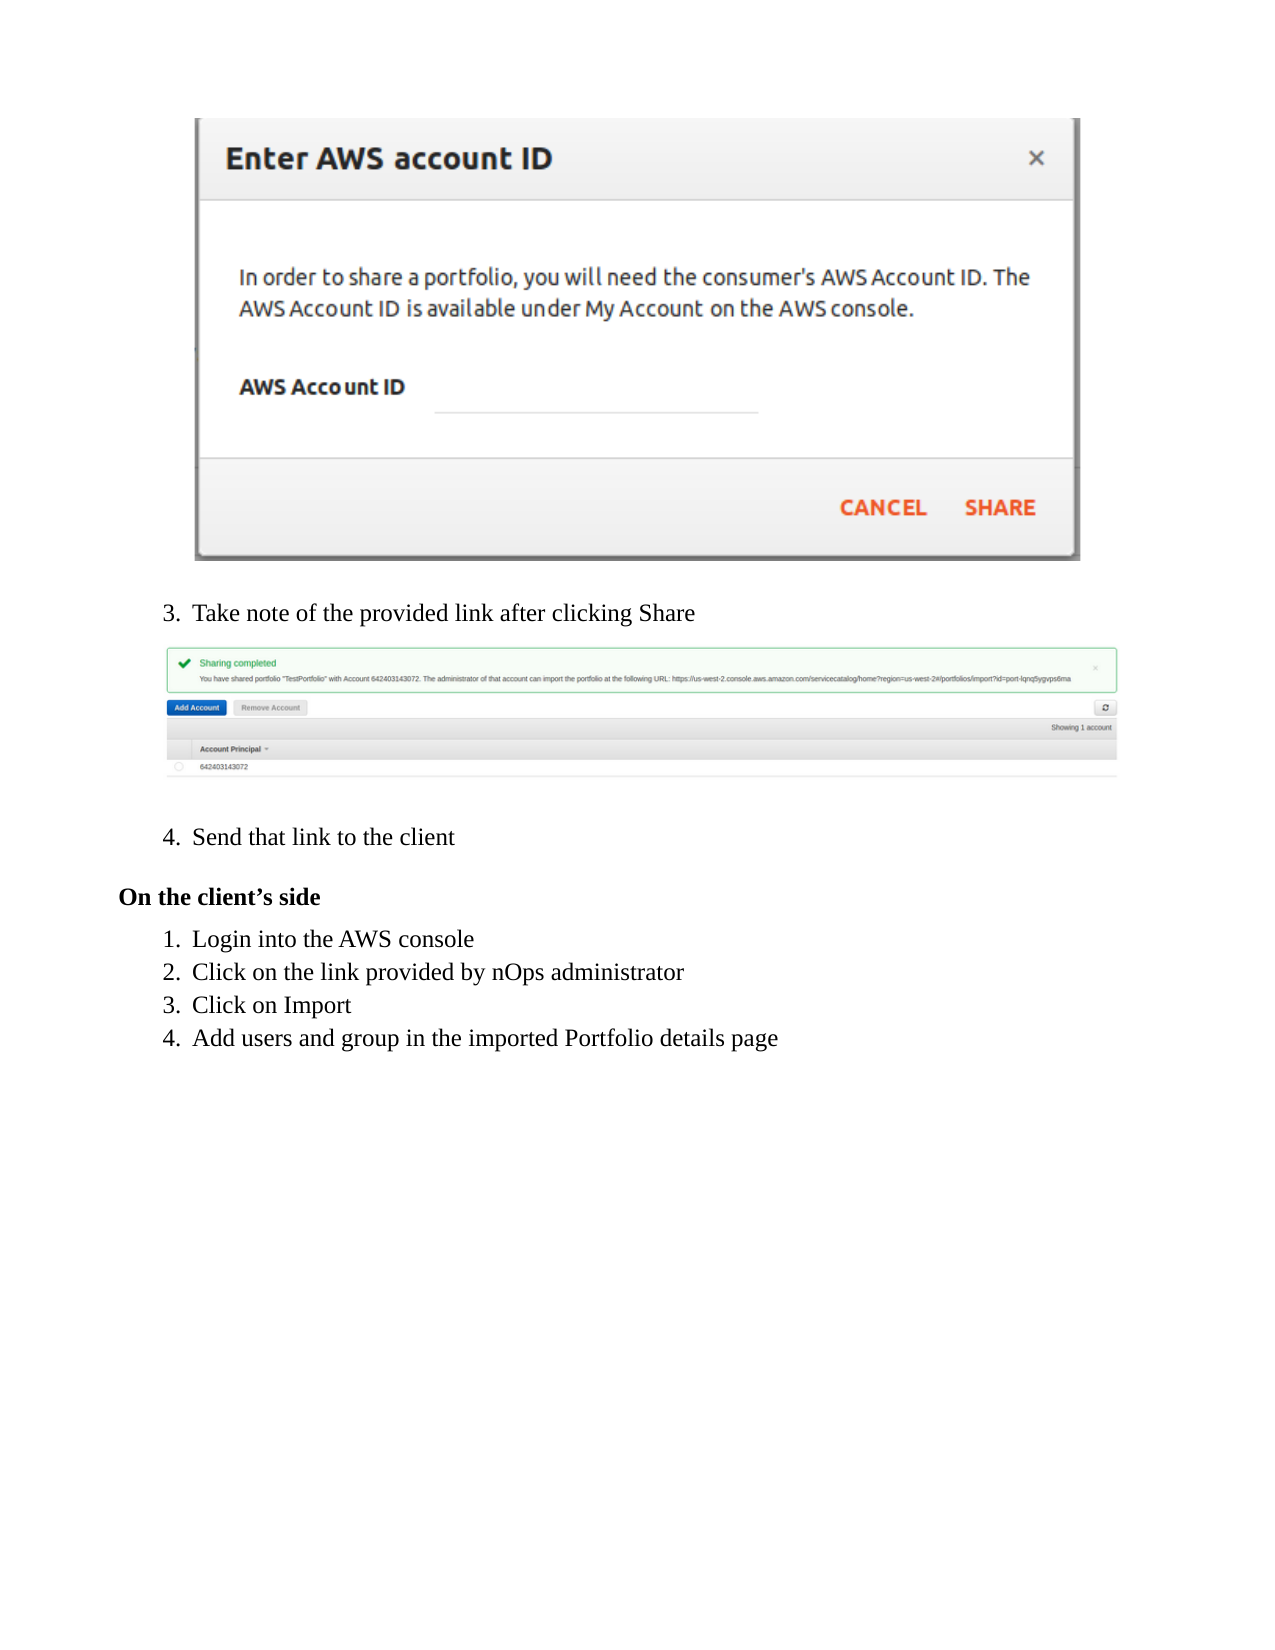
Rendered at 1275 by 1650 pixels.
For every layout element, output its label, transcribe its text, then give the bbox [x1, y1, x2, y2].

picture [140, 630, 1135, 786]
list Send that link to the client [162, 822, 1157, 851]
list Login into the AWS console [162, 924, 1157, 952]
picture [194, 118, 1081, 561]
subtitle On the client’s side [118, 882, 1157, 911]
list Add users and group in the imported Portfolio details page [162, 1023, 1157, 1052]
list Click on the link provided by nOps administrator [162, 957, 1157, 986]
list Take note of the provided link after clicking Share [162, 598, 1157, 626]
list Click on Import [162, 990, 1157, 1018]
